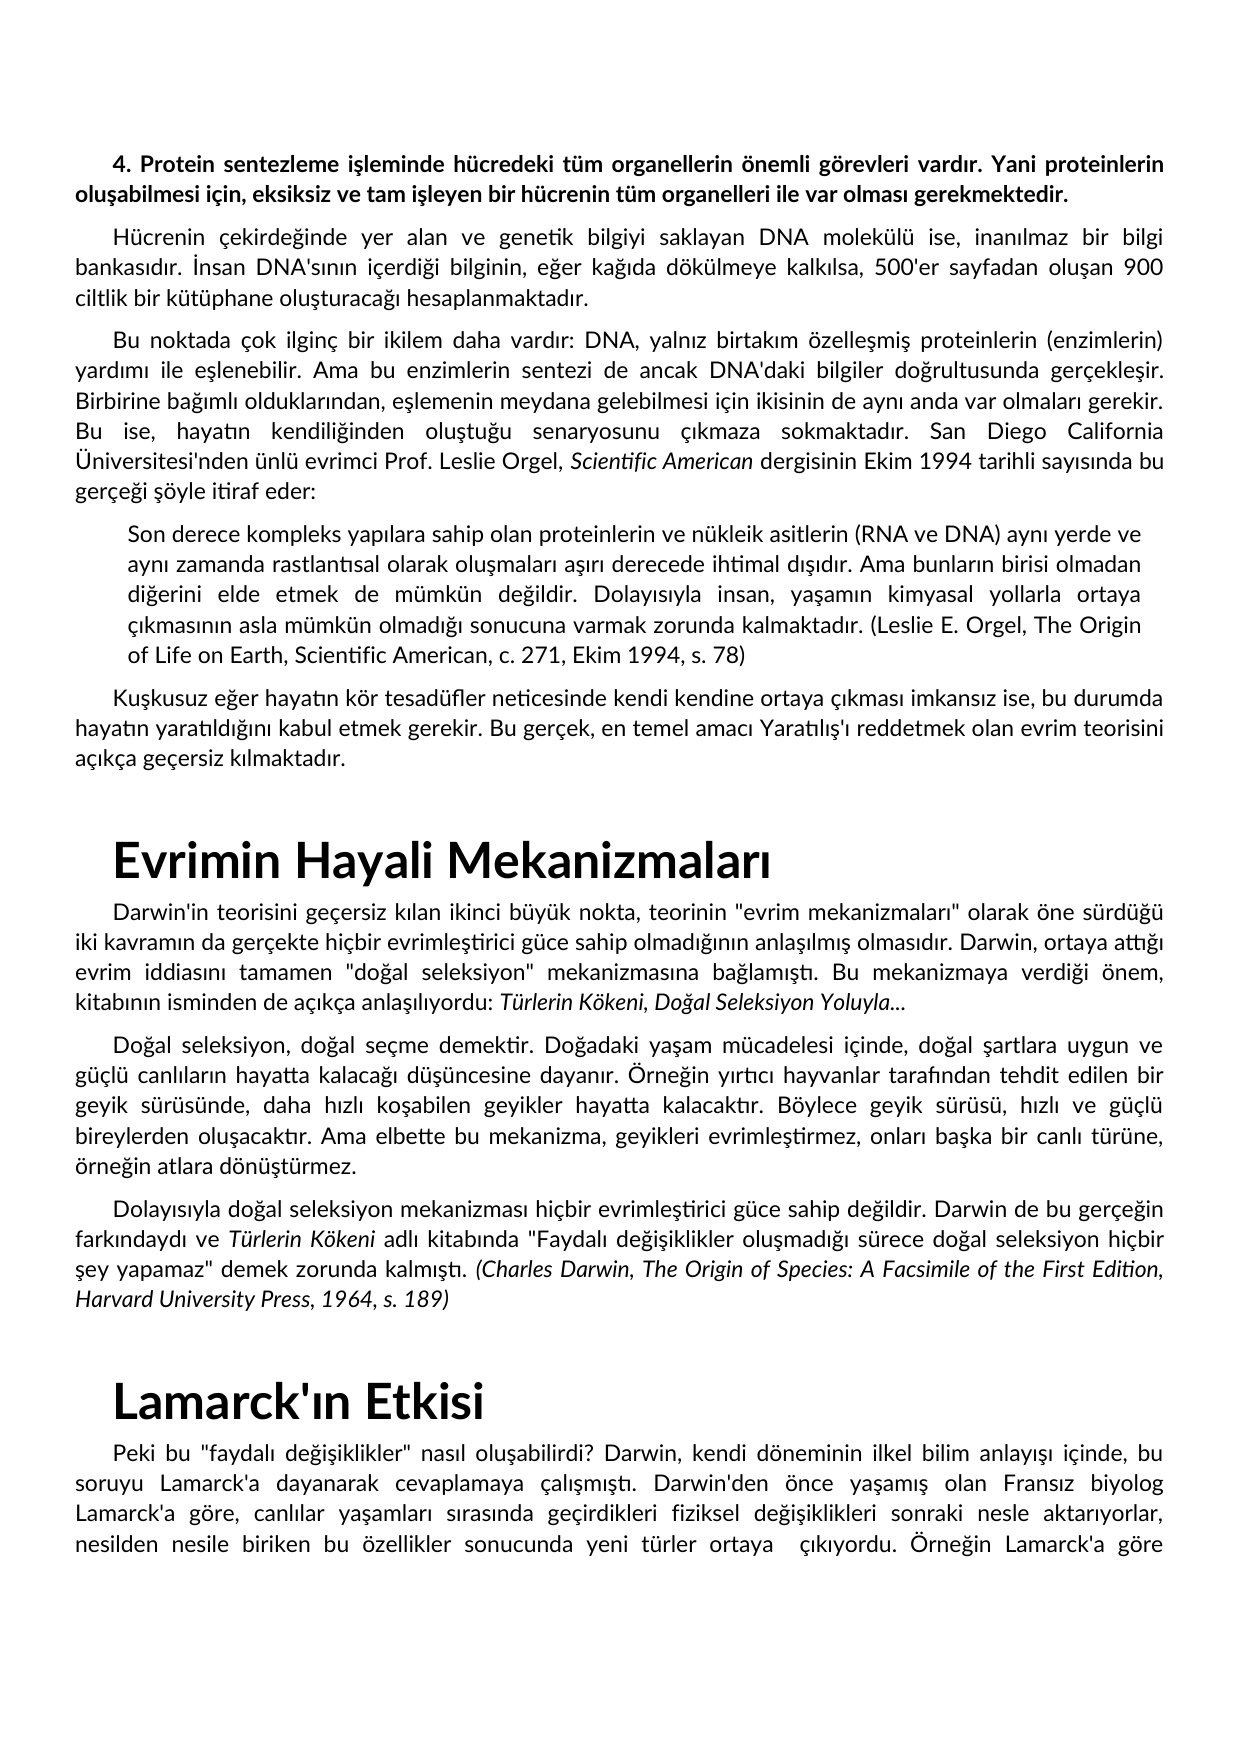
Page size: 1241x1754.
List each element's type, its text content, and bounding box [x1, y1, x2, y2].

text Peki bu "faydalı değişiklikler" nasıl oluşabilirdi? Darwin, kendi döneminin ilkel bilim anlayışı içinde, bu soruyu Lamarck'a dayanarak cevaplamaya çalışmıştı. Darwin'den önce yaşamış olan Fransız biyolog Lamarck'a göre, canlılar yaşamları sırasında geçirdikleri fiziksel değişiklikleri sonraki nesle aktarıyorlar, nesilden nesile biriken bu özellikler sonucunda yeni türler ortaya çıkıyordu. Örneğin Lamarck'a göre [75, 1439, 1165, 1557]
subtitle Evrimin Hayali Mekanizmaları [112, 829, 1165, 889]
text Son derece kompleks yapılara sahip olan proteinlerin ve nükleik asitlerin (RNA ve DNA) aynı yerde ve aynı zamanda rastlantısal olarak oluşmaları aşırı derecede ihtimal dışıdır. Ama bunların birisi olmadan diğerini elde etmek de mümkün değildir. Dolayısıyla insan, yaşamın kimyasal yollarla ortaya çıkmasının asla mümkün olmadığı sonucuna varmak zorunda kalmaktadır. (Leslie E. Orgel, The Origin of Life on Earth, Scientific American, c. 271, Ekim 1994, s. 78) [127, 520, 1143, 668]
text Doğal seleksiyon, doğal seçme demektir. Doğadaki yaşam mücadelesi içinde, doğal şartlara uygun ve güçlü canlıların hayatta kalacağı düşüncesine dayanır. Örneğin yırtıcı hayvanlar tarafından tehdit edilen bir geyik sürüsünde, daha hızlı koşabilen geyikler hayatta kalacaktır. Böylece geyik sürüsü, hızlı ve güçlü bireylerden oluşacaktır. Ama elbette bu mekanizma, geyikleri evrimleştirmez, onları başka bir canlı türüne, örneğin atlara dönüştürmez. [75, 1031, 1165, 1179]
text Kuşkusuz eğer hayatın kör tesadüfler neticesinde kendi kendine ortaya çıkması imkansız ise, bu durumda hayatın yaratıldığını kabul etmek gerekir. Bu gerçek, en temel amacı Yaratılış'ı reddetmek olan evrim teorisini açıkça geçersiz kılmaktadır. [75, 683, 1165, 771]
text Hücrenin çekirdeğinde yer alan ve genetik bilgiyi saklayan DNA molekülü ise, inanılmaz bir bilgi bankasıdır. İnsan DNA'sının içerdiği bilginin, eğer kağıda dökülmeye kalkılsa, 500'er sayfadan oluşan 900 ciltlik bir kütüphane oluşturacağı hesaplanmaktadır. [75, 223, 1165, 311]
text Dolayısıyla doğal seleksiyon mekanizması hiçbir evrimleştirici güce sahip değildir. Darwin de bu gerçeğin farkındaydı ve Türlerin Kökeni adlı kitabında "Faydalı değişiklikler oluşmadığı sürece doğal seleksiyon hiçbir şey yapamaz" demek zorunda kalmıştı. (Charles Darwin, The Origin of Species: A Facsimile of the First Edition, Harvard University Press, 1964, s. 189) [75, 1194, 1165, 1312]
text Bu noktada çok ilginç bir ikilem daha vardır: DNA, yalnız birtakım özelleşmiş proteinlerin (enzimlerin) yardımı ile eşlenebilir. Ama bu enzimlerin sentezi de ancak DNA'daki bilgiler doğrultusunda gerçekleşir. Birbirine bağımlı olduklarından, eşlemenin meydana gelebilmesi için ikisinin de aynı anda var olmaları gerekir. Bu ise, hayatın kendiliğinden oluştuğu senaryosunu çıkmaza sokmaktadır. San Diego California Üniversitesi'nden ünlü evrimci Prof. Leslie Orgel, Scientific American dergisinin Ekim 1994 tarihli sayısında bu gerçeği şöyle itiraf eder: [75, 326, 1165, 504]
text Darwin'in teorisini geçersiz kılan ikinci büyük nokta, teorinin "evrim mekanizmaları" olarak öne sürdüğü iki kavramın da gerçekte hiçbir evrimleştirici güce sahip olmadığının anlaşılmış olmasıdır. Darwin, ortaya attığı evrim iddiasını tamamen "doğal seleksiyon" mekanizmasına bağlamıştı. Bu mekanizmaya verdiği önem, kitabının isminden de açıkça anlaşılıyordu: Türlerin Kökeni, Doğal Seleksiyon Yoluyla... [75, 897, 1165, 1016]
subtitle Lamarck'ın Etkisi [112, 1370, 1165, 1430]
text 4. Protein sentezleme işleminde hücredeki tüm organellerin önemli görevleri vardır. Yani proteinlerin oluşabilmesi için, eksiksiz ve tam işleyen bir hücrenin tüm organelleri ile var olması gerekmektedir. [75, 150, 1165, 208]
